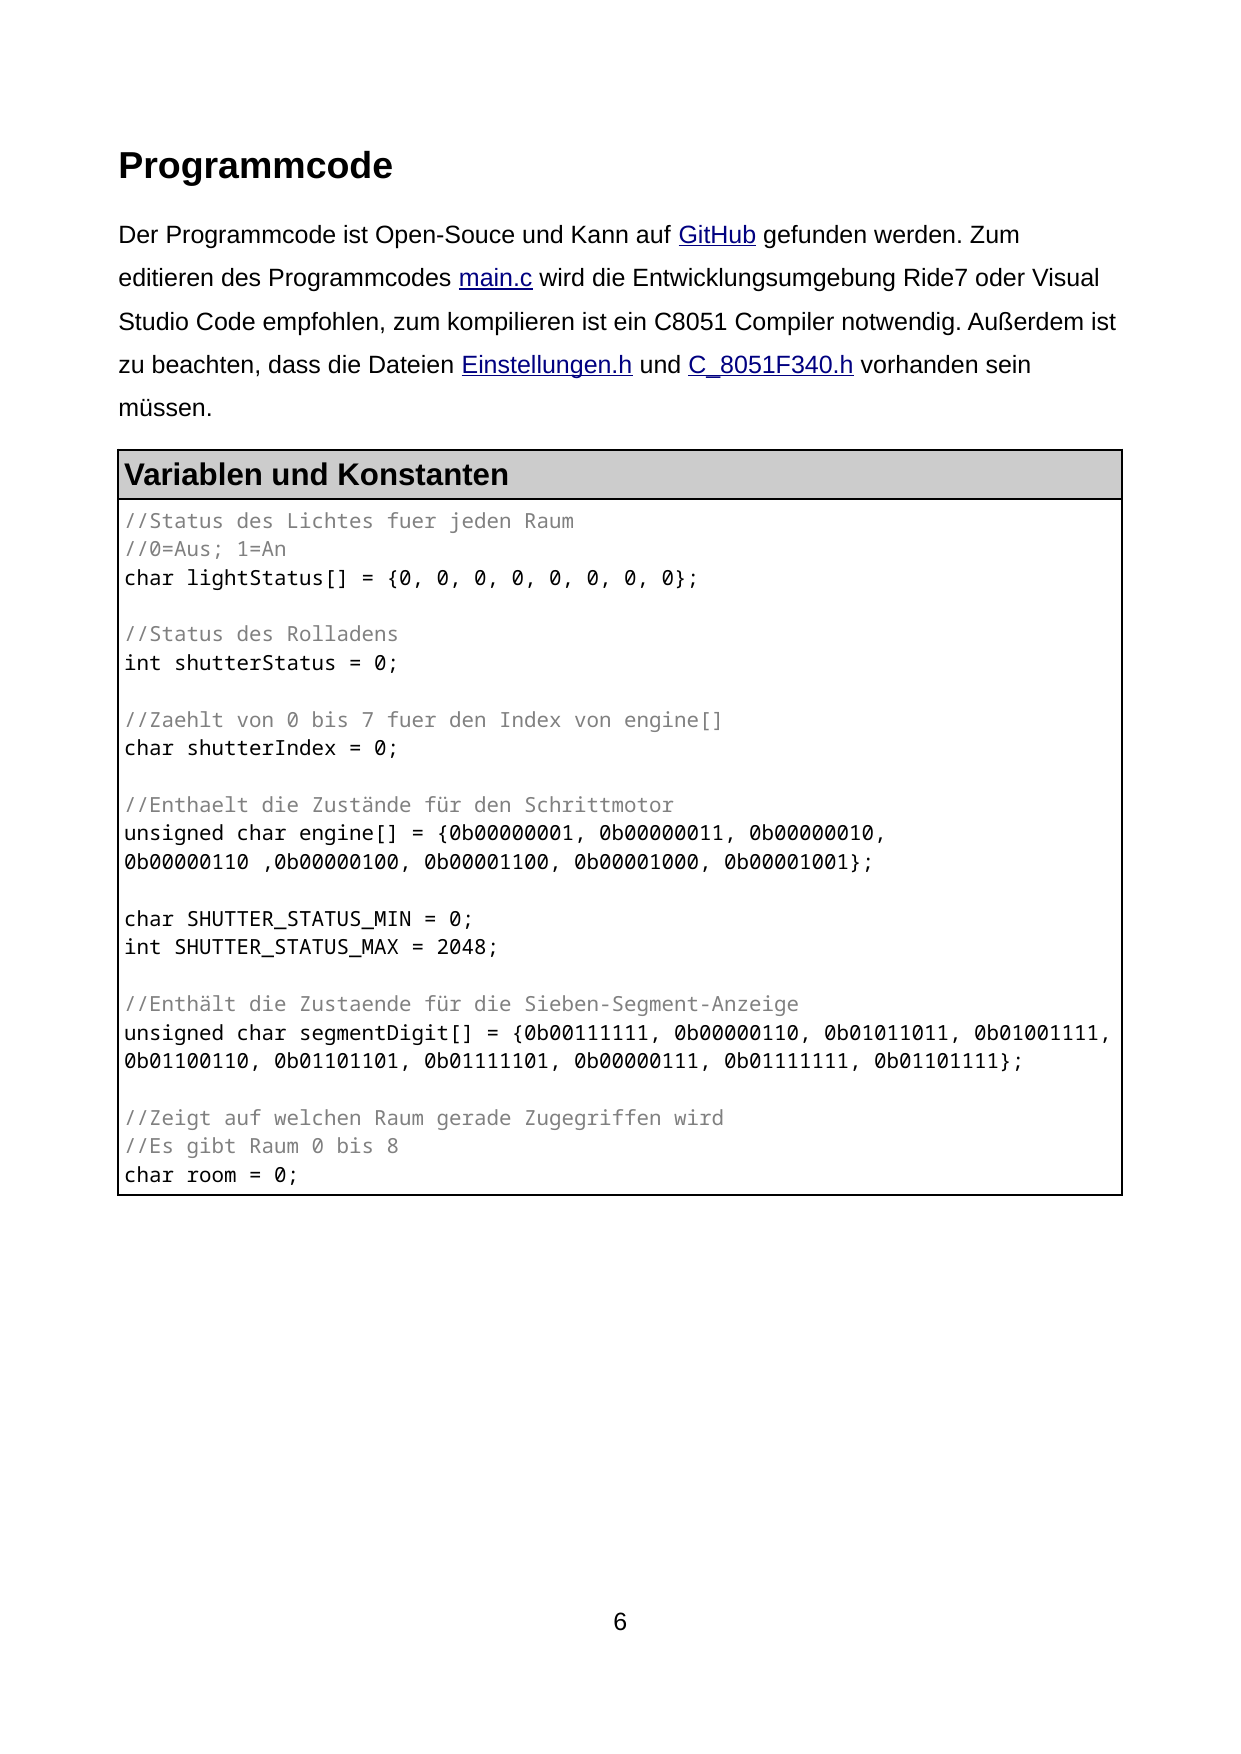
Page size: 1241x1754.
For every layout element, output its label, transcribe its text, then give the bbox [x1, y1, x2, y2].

subtitle Programmcode [118, 143, 1122, 186]
text Der Programmcode ist Open-Souce und Kann auf GitHub gefunden werden. Zum editieren des Programmcodes main.c wird die Entwicklungsumgebung Ride7 oder Visual Studio Code empfohlen, zum kompilieren ist ein C8051 Compiler notwendig. Außerdem ist zu beachten, dass die Dateien Einstellungen.h und C_8051F340.h vorhanden sein müssen. [118, 220, 1122, 422]
table_header Variablen und Konstanten [119, 451, 1121, 498]
table_cell //Status des Lichtes fuer jeden Raum //0=Aus; 1=An char lightStatus[] = {0, 0, 0, 0, 0, 0, 0, 0}; //Status des Rolladens int shutterStatus = 0; //Zaehlt von 0 bis 7 fuer den Index von engine[] char shutterIndex = 0; //Enthaelt die Zustände für den Schrittmotor unsigned char engine[] = {0b00000001, 0b00000011, 0b00000010, 0b00000110 ,0b00000100, 0b00001100, 0b00001000, 0b00001001}; char SHUTTER_STATUS_MIN = 0; int SHUTTER_STATUS_MAX = 2048; //Enthält die Zustaende für die Sieben-Segment-Anzeige unsigned char segmentDigit[] = {0b00111111, 0b00000110, 0b01011011, 0b01001111, 0b01100110, 0b01101101, 0b01111101, 0b00000111, 0b01111111, 0b01101111}; //Zeigt auf welchen Raum gerade Zugegriffen wird //Es gibt Raum 0 bis 8 char room = 0; [119, 500, 1121, 1194]
